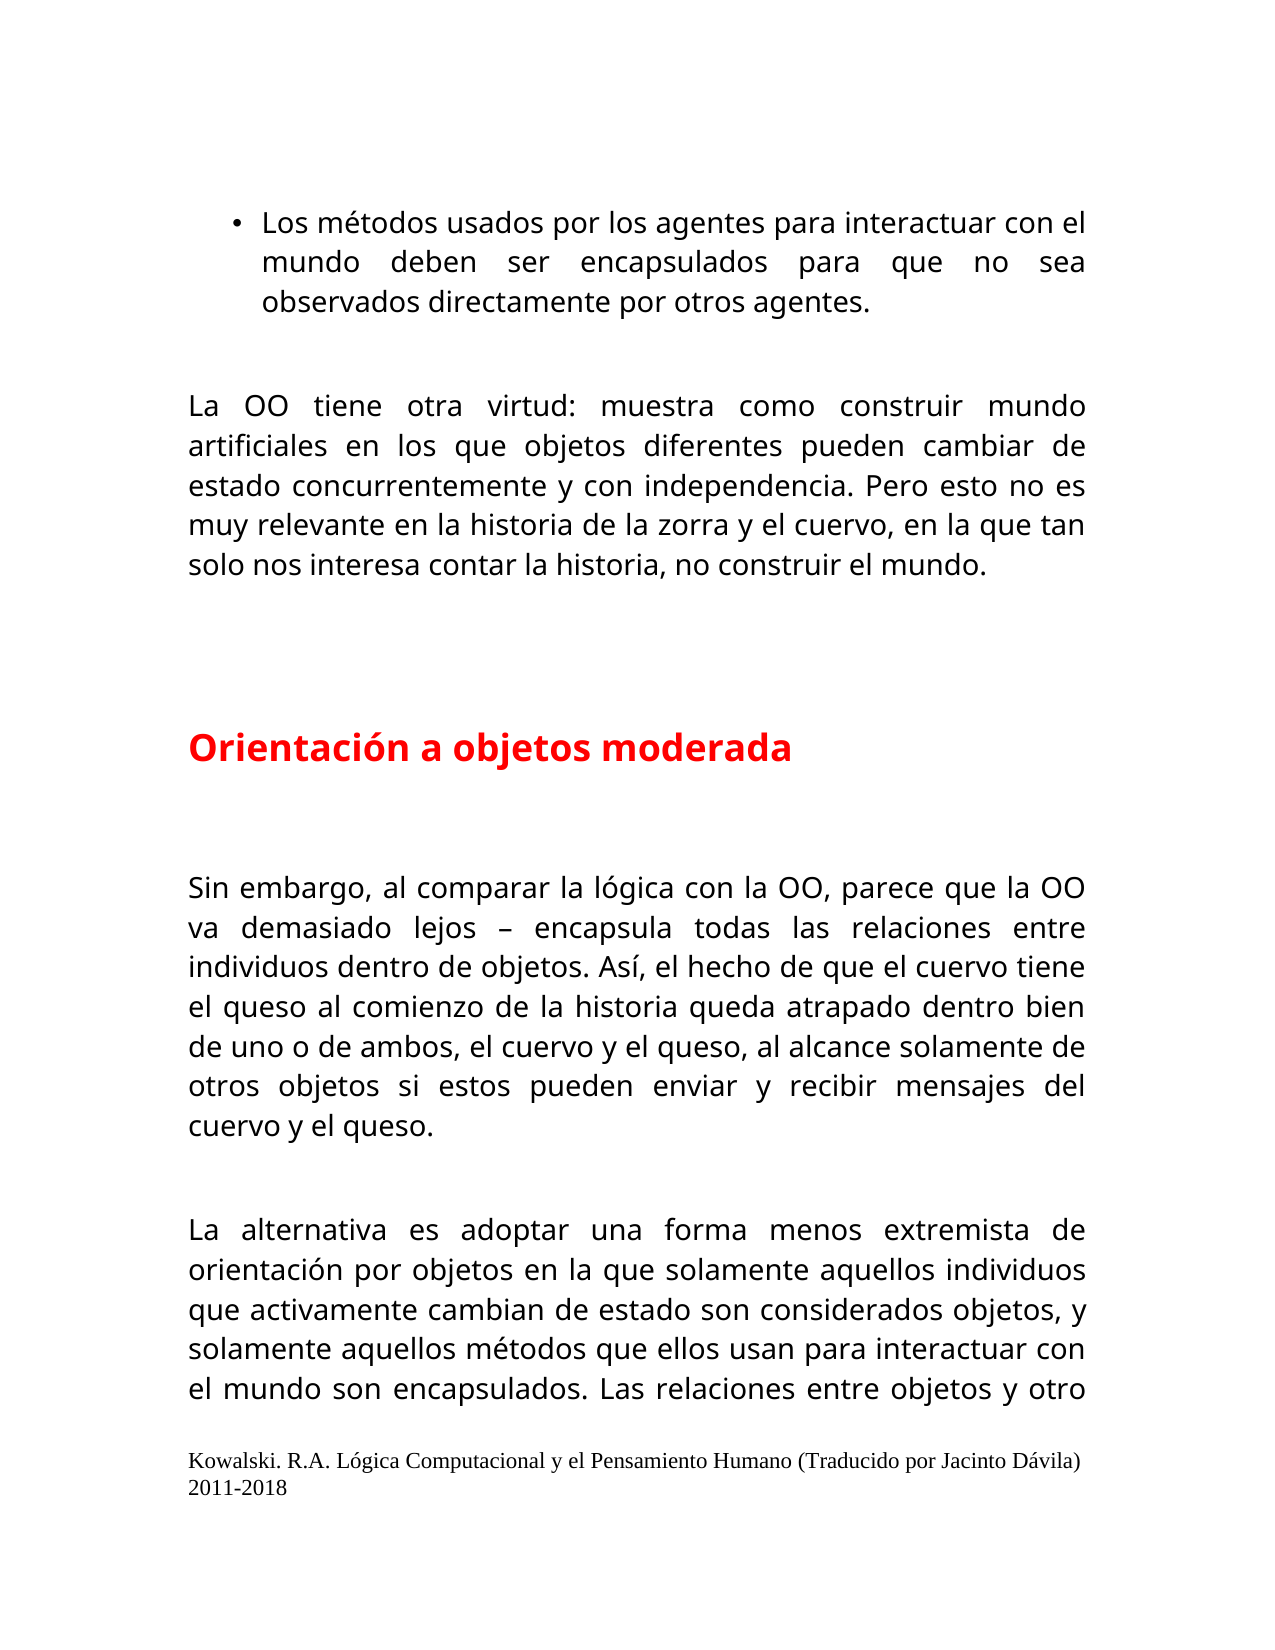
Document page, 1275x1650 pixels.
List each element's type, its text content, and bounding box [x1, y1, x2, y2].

text La OO tiene otra virtud: muestra como construir mundo artificiales en los que objetos diferentes pueden cambiar de estado concurrentemente y con independencia. Pero esto no es muy relevante en la historia de la zorra y el cuervo, en la que tan solo nos interesa contar la historia, no construir el mundo. [188, 386, 1087, 584]
text La alternativa es adoptar una forma menos extremista de orientación por objetos en la que solamente aquellos individuos que activamente cambian de estado son considerados objetos, y solamente aquellos métodos que ellos usan para interactuar con el mundo son encapsulados. Las relaciones entre objetos y otro [188, 1209, 1087, 1408]
subtitle Orientación a objetos moderada [188, 721, 1087, 772]
list Los métodos usados por los agentes para interactuar con el mundo deben ser encapsulados para que no sea observados directamente por otros agentes. [232, 202, 1087, 321]
text Sin embargo, al comparar la lógica con la OO, parece que la OO va demasiado lejos – encapsula todas las relaciones entre individuos dentro de objetos. Así, el hecho de que el cuervo tiene el queso al comienzo de la historia queda atrapado dentro bien de uno o de ambos, el cuervo y el queso, al alcance solamente de otros objetos si estos pueden enviar y recibir mensajes del cuervo y el queso. [188, 867, 1087, 1145]
